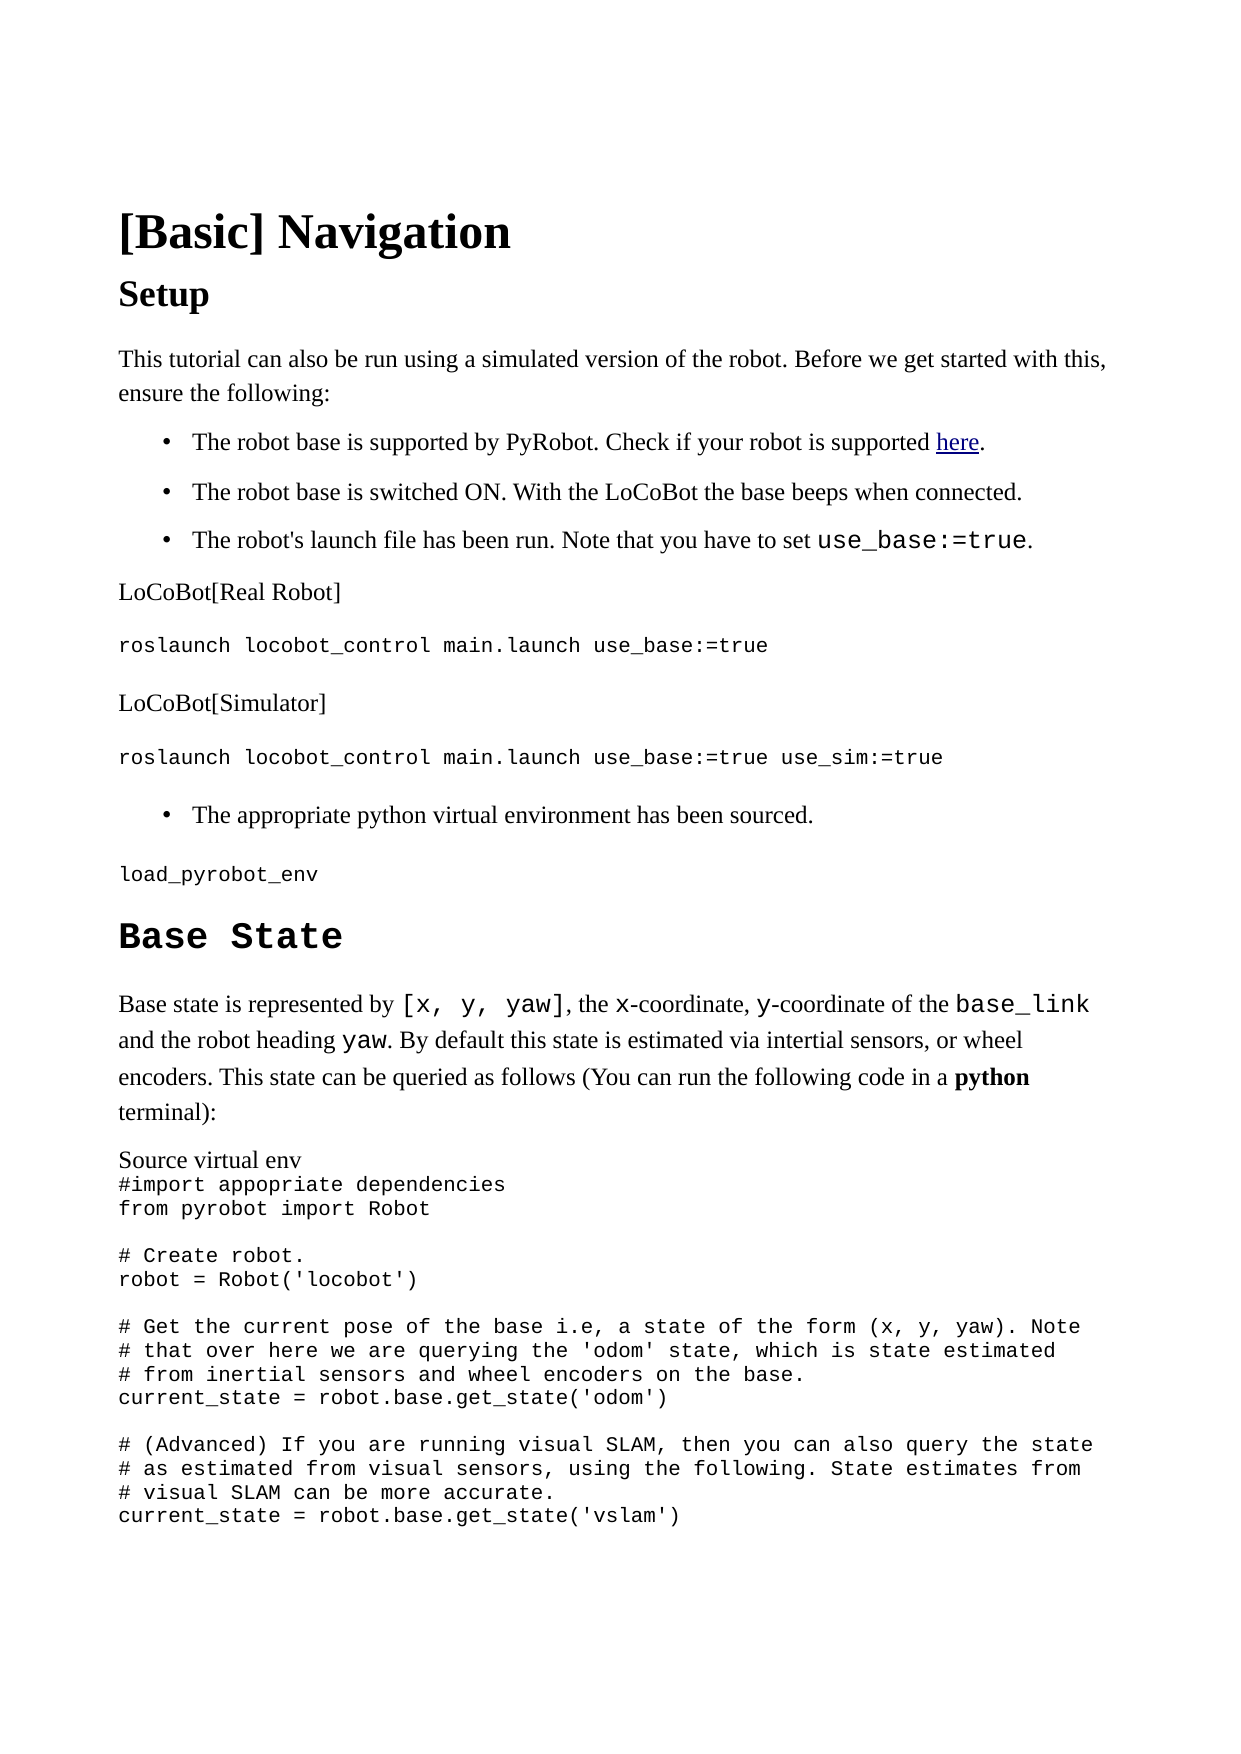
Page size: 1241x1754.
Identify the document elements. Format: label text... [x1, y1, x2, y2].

subtitle [Basic] Navigation [118, 201, 1122, 259]
text current_state = robot.base.get_state('odom') [118, 1387, 1122, 1411]
list The robot base is switched ON. With the LoCoBot the base beeps when connected. [162, 477, 1122, 505]
text current_state = robot.base.get_state('vslam') [118, 1505, 1122, 1529]
text # (Advanced) If you are running visual SLAM, then you can also query the state [118, 1434, 1122, 1458]
text # that over here we are querying the 'odom' state, which is state estimated [118, 1340, 1122, 1363]
text robot = Robot('locobot') [118, 1269, 1122, 1293]
subtitle Setup [118, 271, 1122, 314]
text # as estimated from visual sensors, using the following. State estimates from [118, 1458, 1122, 1482]
text from pyrobot import Robot [118, 1198, 1122, 1222]
text roslaunch locobot_control main.launch use_base:=true use_sim:=true [118, 747, 1122, 770]
text Base state is represented by [x, y, yaw], the x-coordinate, y-coordinate of the base_link and the robot heading yaw. By default this state is estimated via intertial sensors, or wheel encoders. This state can be queried as follows (You can run the following code in a python terminal): [118, 989, 1122, 1125]
text # visual SLAM can be more accurate. [118, 1482, 1122, 1505]
text Source virtual env [118, 1146, 1122, 1174]
text # Get the current pose of the base i.e, a state of the form (x, y, yaw). Note [118, 1316, 1122, 1340]
text #import appopriate dependencies [118, 1174, 1122, 1198]
subtitle Base State [118, 917, 1122, 959]
text LoCoBot[Simulator] [118, 688, 1122, 717]
list The robot's launch file has been run. Note that you have to set use_base:=true. [162, 526, 1122, 556]
text # from inertial sensors and wheel encoders on the base. [118, 1363, 1122, 1387]
list The appropriate python virtual environment has been sourced. [162, 800, 1122, 829]
text This tutorial can also be run using a simulated version of the robot. Before we get started with this, ensure the following: [118, 344, 1122, 407]
text # Create robot. [118, 1245, 1122, 1269]
text load_pyrobot_env [118, 864, 1122, 887]
text LoCoBot[Real Robot] [118, 577, 1122, 606]
list The robot base is supported by PyRobot. Check if your robot is supported here. [162, 427, 1122, 456]
text roslaunch locobot_control main.launch use_base:=true [118, 635, 1122, 659]
